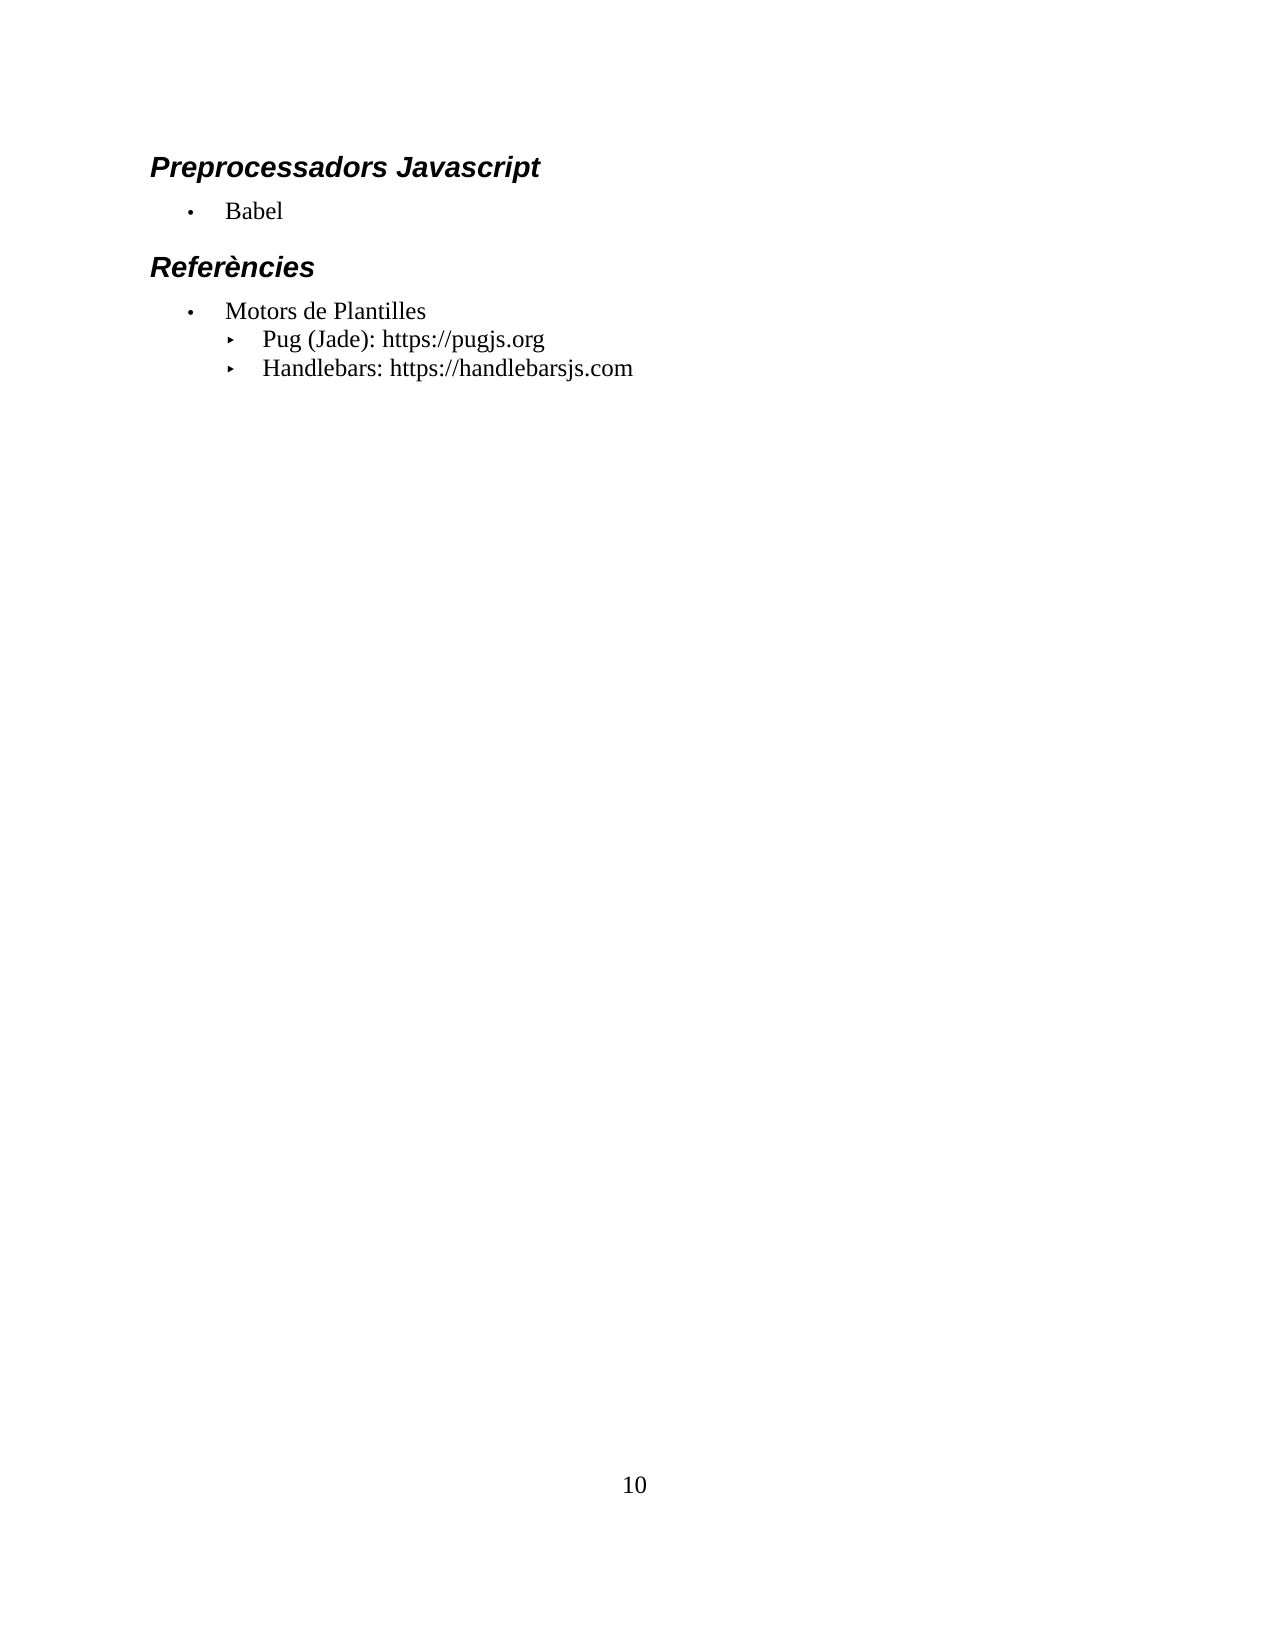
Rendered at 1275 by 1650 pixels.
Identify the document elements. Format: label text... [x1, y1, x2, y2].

subtitle Preprocessadors Javascript [150, 150, 1125, 183]
list Motors de Plantilles [187, 296, 1125, 324]
subtitle Referències [150, 250, 1125, 283]
list Babel [187, 196, 1125, 225]
list Handlebars: https://handlebarsjs.com [225, 353, 1125, 382]
list Pug (Jade): https://pugjs.org [225, 324, 1125, 353]
